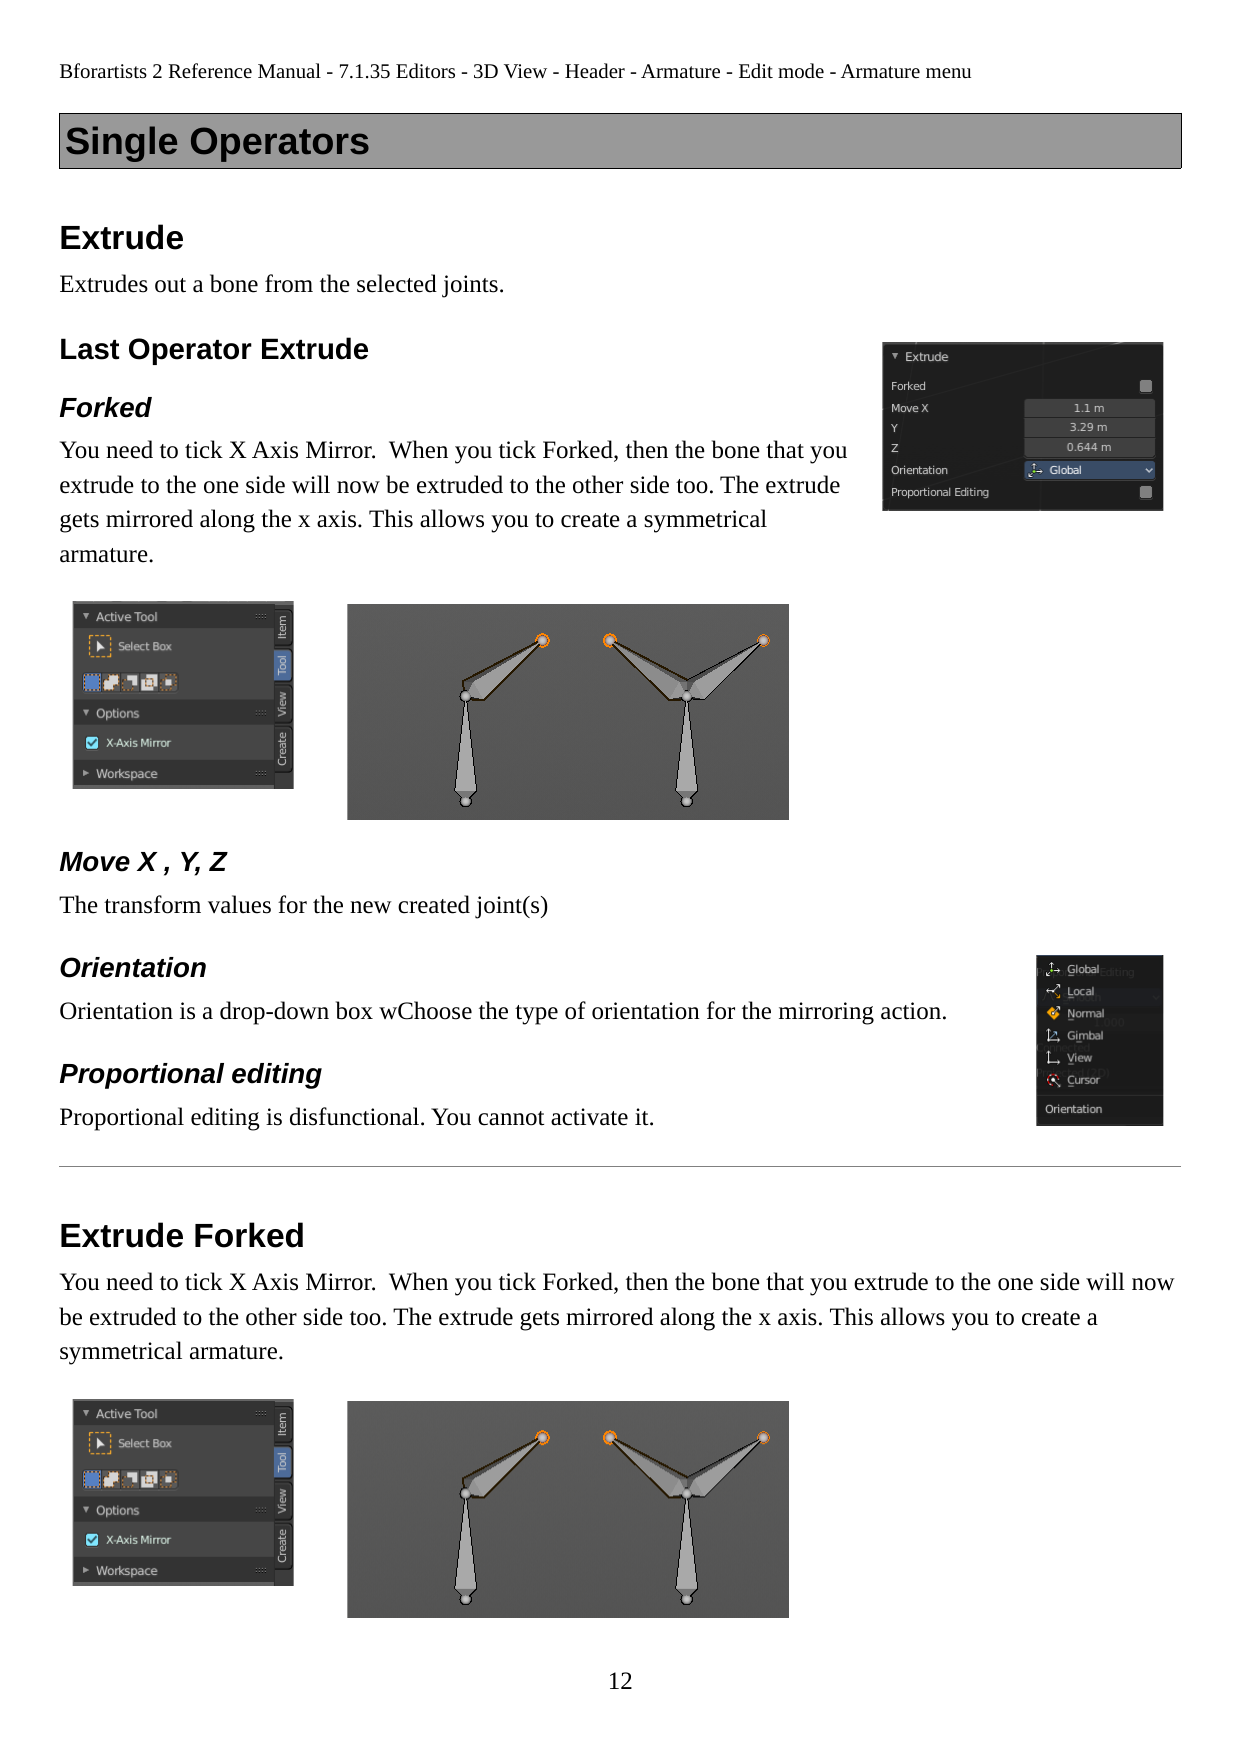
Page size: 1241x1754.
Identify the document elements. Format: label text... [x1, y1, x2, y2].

subtitle Extrude Forked [59, 1216, 1181, 1255]
subtitle Last Operator Extrude [59, 332, 1181, 366]
text Extrudes out a bone from the selected joints. [59, 269, 1181, 297]
text The transform values for the new created joint(s) [59, 890, 1181, 919]
text You need to tick X Axis Mirror. When you tick Forked, then the bone that you extrude to the one side will now be extruded to the other side too. The extrude gets mirrored along the x axis. This allows you to create a symmetrical armature. [59, 435, 1181, 568]
subtitle Move X , Y, Z [59, 846, 1181, 878]
picture [347, 604, 789, 820]
subtitle [1164, 1058, 1181, 1089]
subtitle Proportional editing [59, 1058, 1036, 1089]
text Proportional editing is disfunctional. You cannot activate it. [59, 1102, 1181, 1131]
table_header Single Operators [60, 114, 1181, 168]
subtitle Forked [59, 391, 882, 423]
picture [1036, 955, 1164, 1126]
subtitle [1164, 391, 1181, 423]
subtitle Orientation [59, 952, 1181, 983]
picture [882, 342, 1164, 511]
picture [72, 601, 294, 789]
picture [72, 1399, 294, 1586]
picture [347, 1401, 789, 1618]
text You need to tick X Axis Mirror. When you tick Forked, then the bone that you extrude to the one side will now be extruded to the other side too. The extrude gets mirrored along the x axis. This allows you to create a symmetrical armature. [59, 1267, 1181, 1365]
subtitle Extrude [59, 217, 1181, 256]
text Orientation is a drop-down box wChoose the type of orientation for the mirroring action. [59, 996, 1036, 1025]
